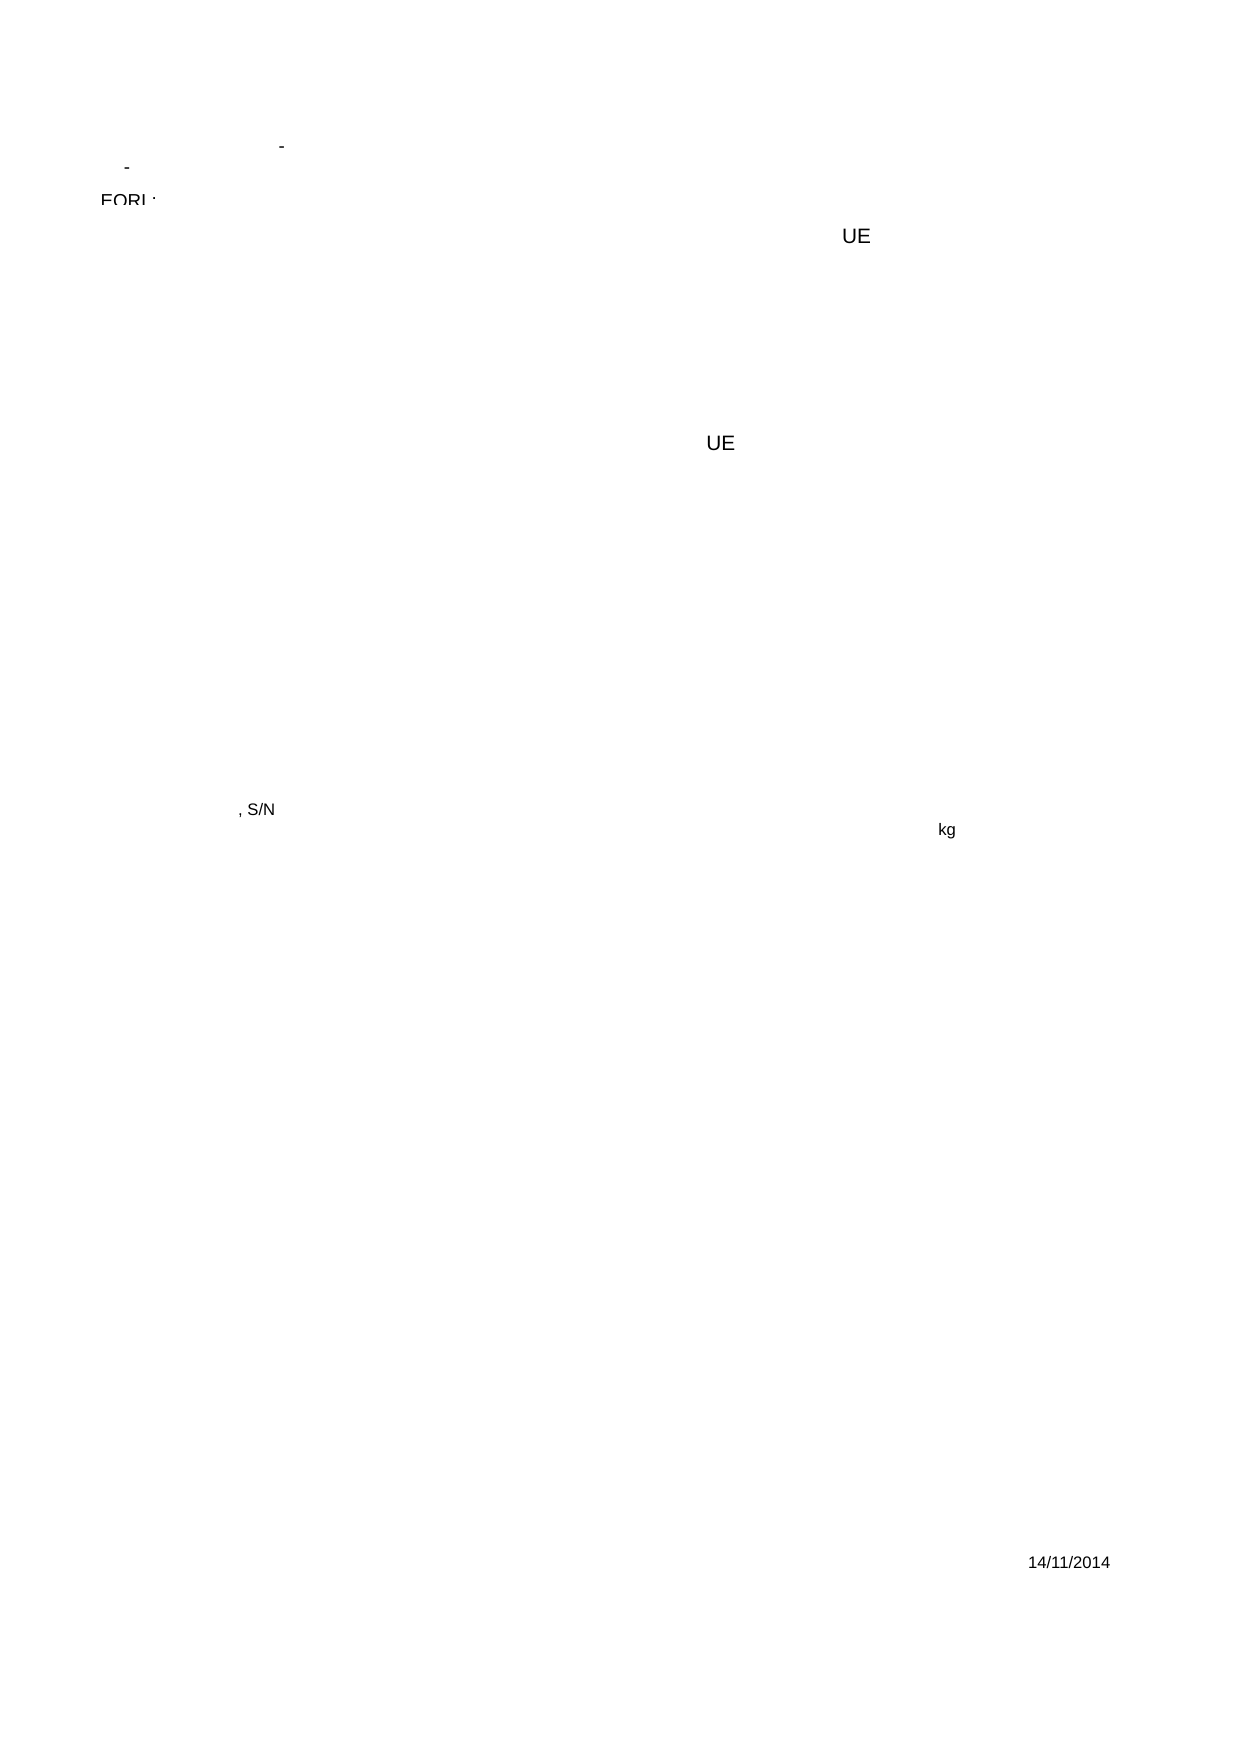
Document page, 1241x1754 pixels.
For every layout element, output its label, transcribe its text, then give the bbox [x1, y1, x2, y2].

text </if> [100, 291, 573, 313]
text 14/11/2014 [1022, 1553, 1116, 1572]
table_cell <if test="(l.product_id.country_id.intrastat)"> [65, 781, 850, 800]
text UE [591, 431, 850, 455]
text <company.street or ''> - <company.zip or ''> <company.city or ''> - <company.country_id.name> [100, 134, 573, 178]
text <o.partner_id.parent_id.name or ''> [100, 269, 573, 291]
table_cell [850, 781, 986, 800]
text <display_address(o.partner_id, without_company=True) or ''> [100, 356, 573, 399]
table_cell </for> [65, 860, 850, 882]
table_cell </if> [65, 839, 850, 860]
table_header [850, 762, 986, 781]
text <o.partner_id.country_id.name or ''> [856, 431, 1116, 461]
table_cell [850, 860, 986, 882]
table_header <for each="l in o.move_lines"> [65, 762, 850, 781]
table_cell <l.product_id.name or ''>, S/N <l.prodlot_id.name or ''> [65, 800, 850, 838]
text <o.partner_id.country_id.name or ''> [738, 295, 974, 325]
table_cell <l.product_id.weight or ''> kg [850, 800, 986, 838]
text <company.city or ''> [785, 1553, 986, 1572]
table_cell [850, 839, 986, 860]
text <if test="o.partner_id.parent_id"> [100, 248, 573, 269]
text <company.name or ''> [100, 100, 573, 122]
text EORI : <company.country_id.code> <company.siret> [100, 190, 573, 201]
text <o.partner_id.title and o.partner_id.title.shortcut + ' ' or ''><o.partner_id.name or ''> [100, 313, 573, 356]
text UE [738, 224, 974, 248]
